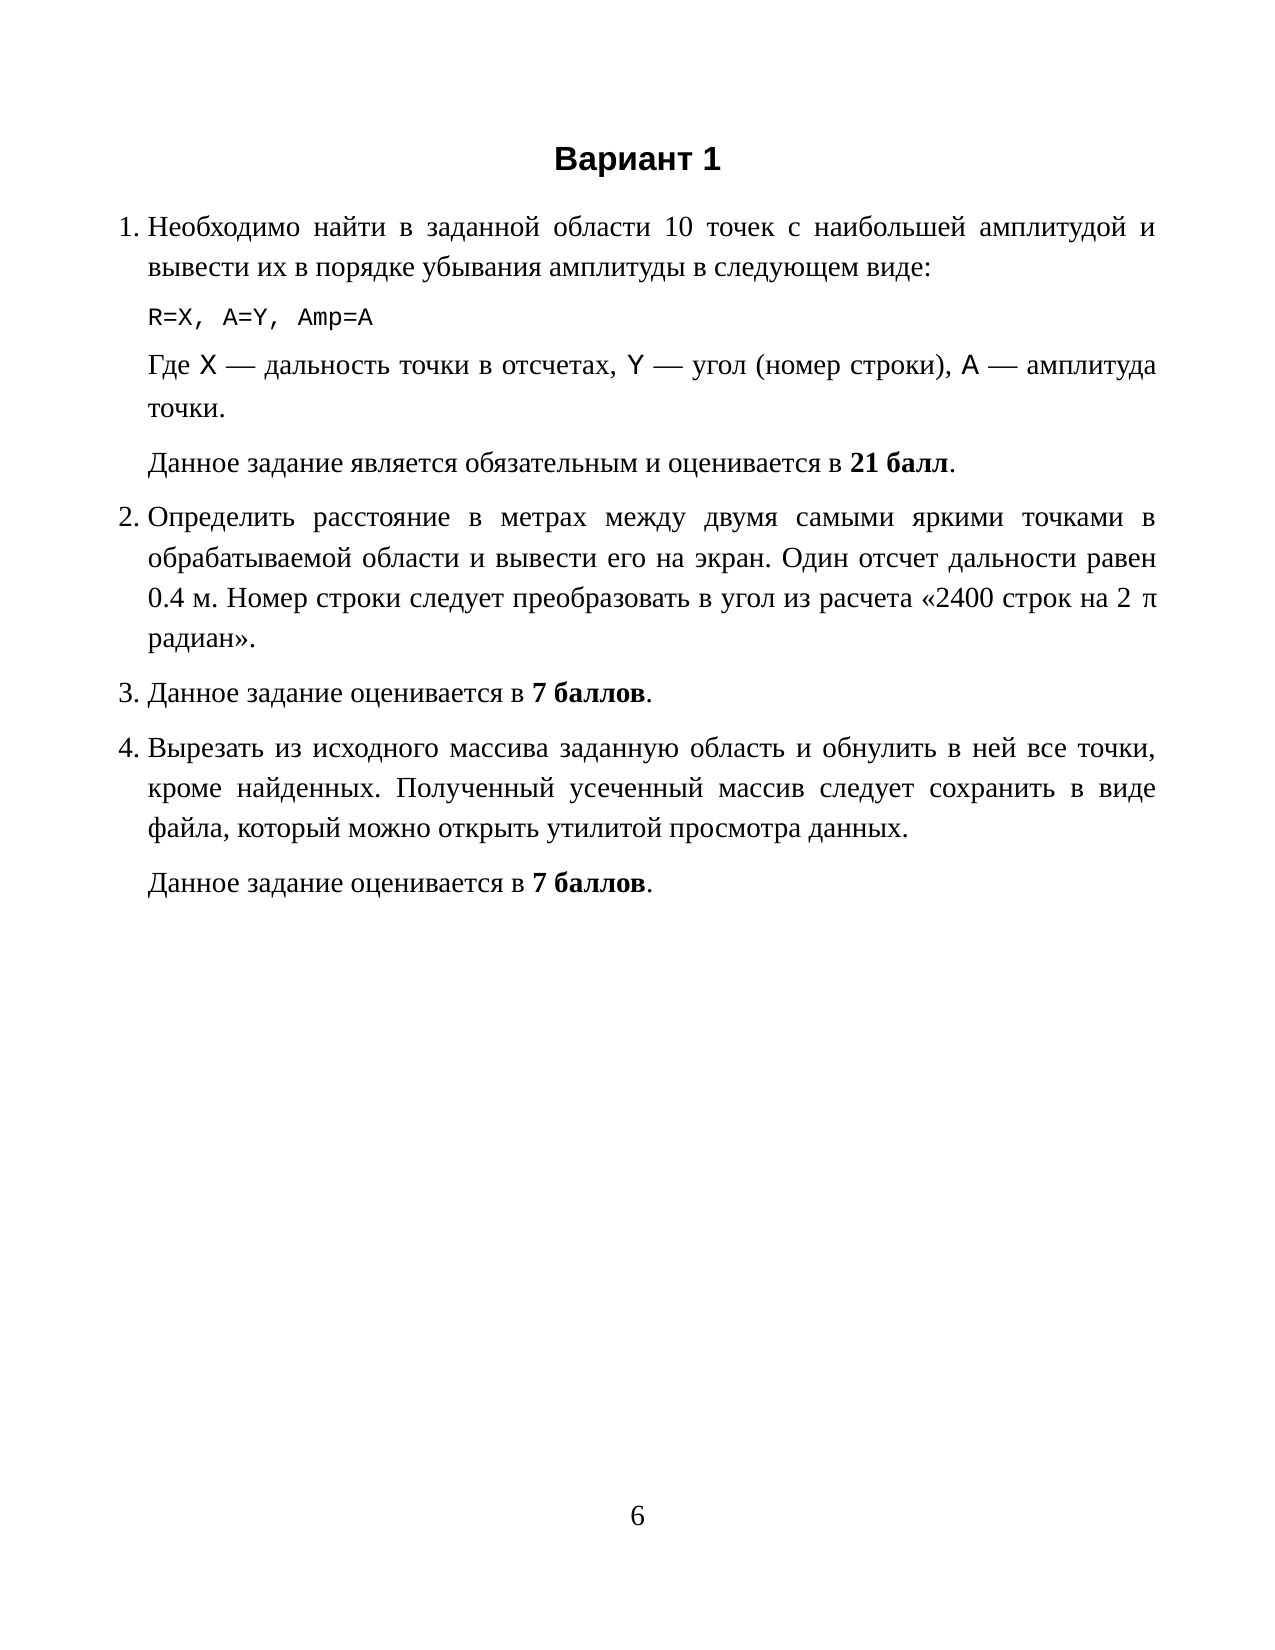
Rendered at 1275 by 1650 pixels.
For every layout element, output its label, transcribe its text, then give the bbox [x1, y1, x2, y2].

list Необходимо найти в заданной области 10 точек с наибольшей амплитудой и вывести их в порядке убывания амплитуды в следующем виде: [118, 209, 1157, 283]
subtitle Вариант 1 [118, 139, 1157, 178]
list Вырезать из исходного массива заданную область и обнулить в ней все точки, кроме найденных. Полученный усеченный массив следует сохранить в виде файла, который можно открыть утилитой просмотра данных. [118, 730, 1157, 844]
list Определить расстояние в метрах между двумя самыми яркими точками в обрабатываемой области и вывести его на экран. Один отсчет дальности равен 0.4 м. Номер строки следует преобразовать в угол из расчета «2400 строк на 2 π радиан». [118, 499, 1157, 654]
list R=X, A=Y, Amp=A [118, 304, 1157, 333]
list Данное задание оценивается в 7 баллов. [118, 675, 1157, 708]
list Данное задание является обязательным и оценивается в 21 балл. [118, 445, 1157, 478]
list Где X — дальность точки в отсчетах, Y — угол (номер строки), A — амплитуда точки. [118, 347, 1157, 423]
list Данное задание оценивается в 7 баллов. [118, 865, 1157, 898]
